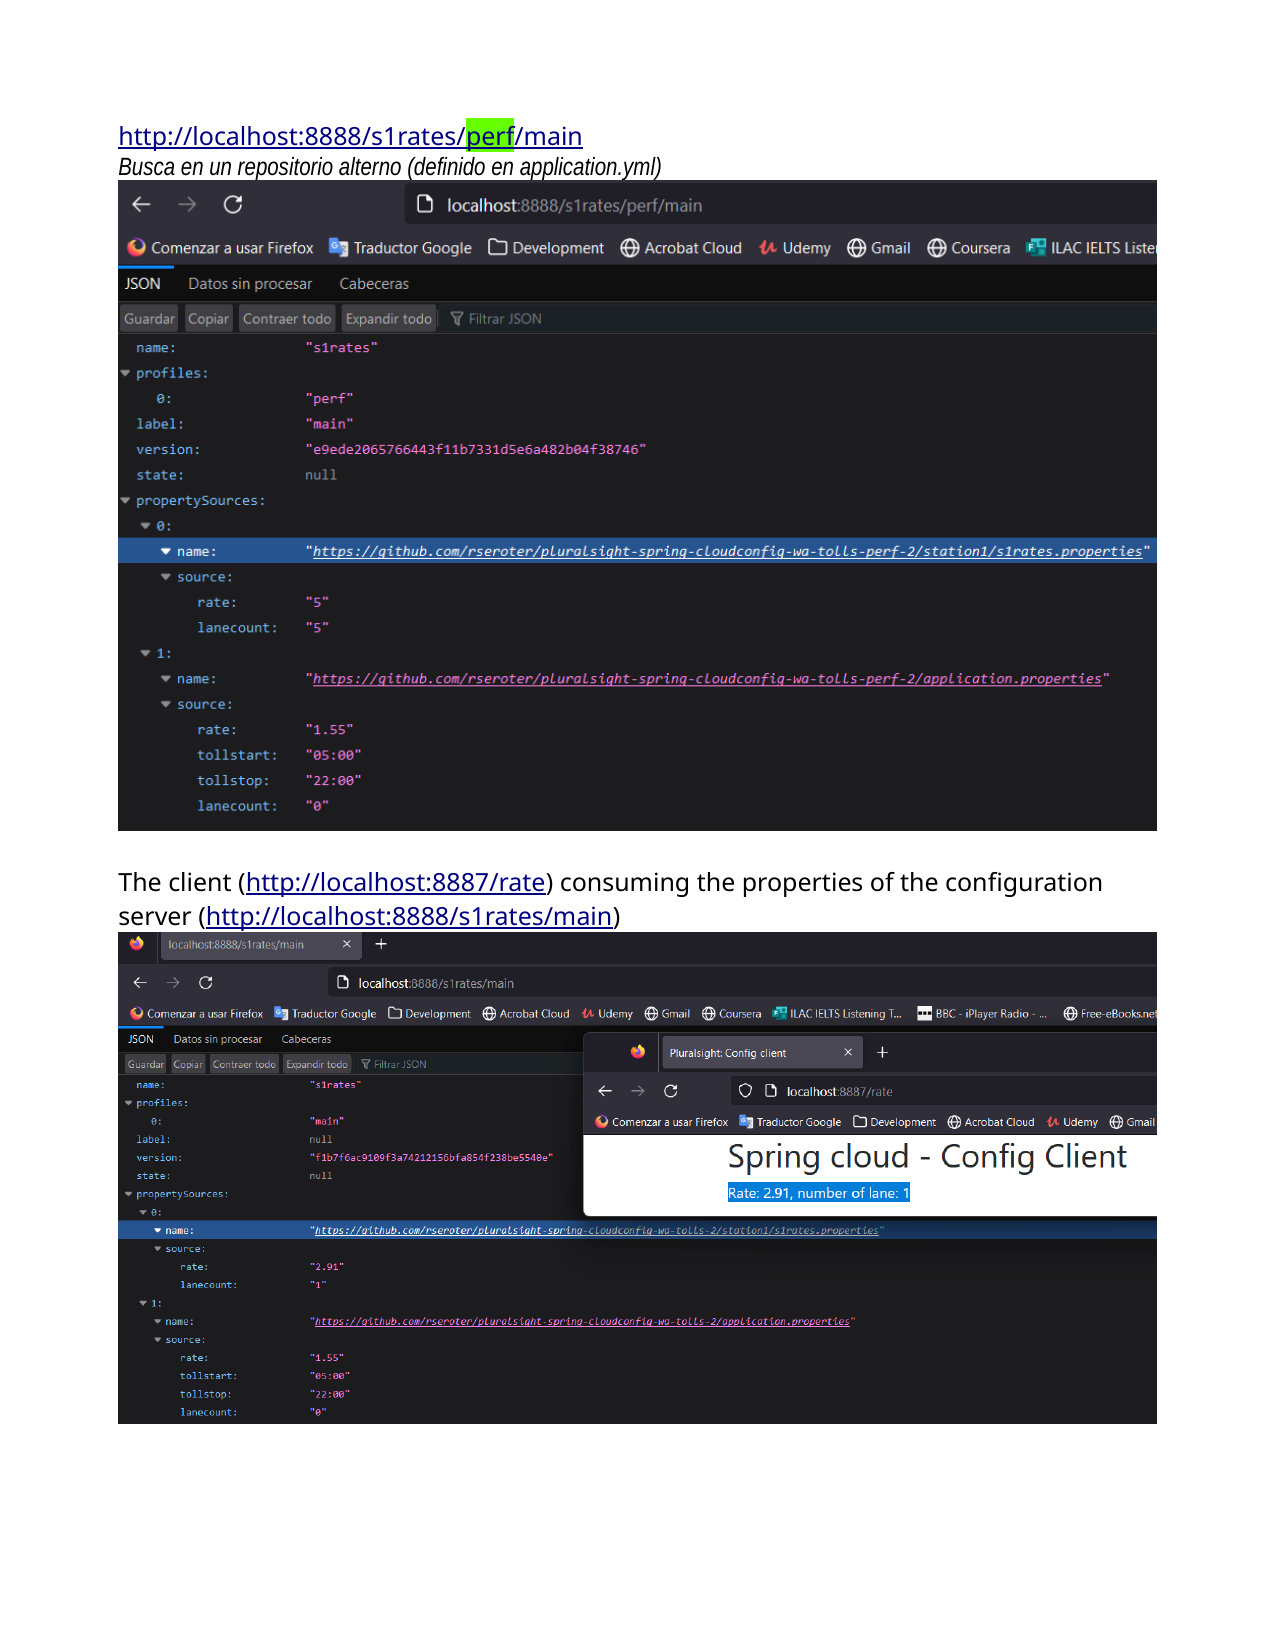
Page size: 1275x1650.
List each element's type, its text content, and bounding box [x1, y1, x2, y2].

text The client (http://localhost:8887/rate) consuming the properties of the configuration server (http://localhost:8888/s1rates/main) [118, 864, 1157, 932]
text Busca en un repositorio alterno (definido en application.yml) [118, 152, 1157, 180]
picture [118, 180, 1157, 831]
text http://localhost:8888/s1rates/perf/main [118, 118, 1157, 152]
picture [118, 932, 1157, 1424]
